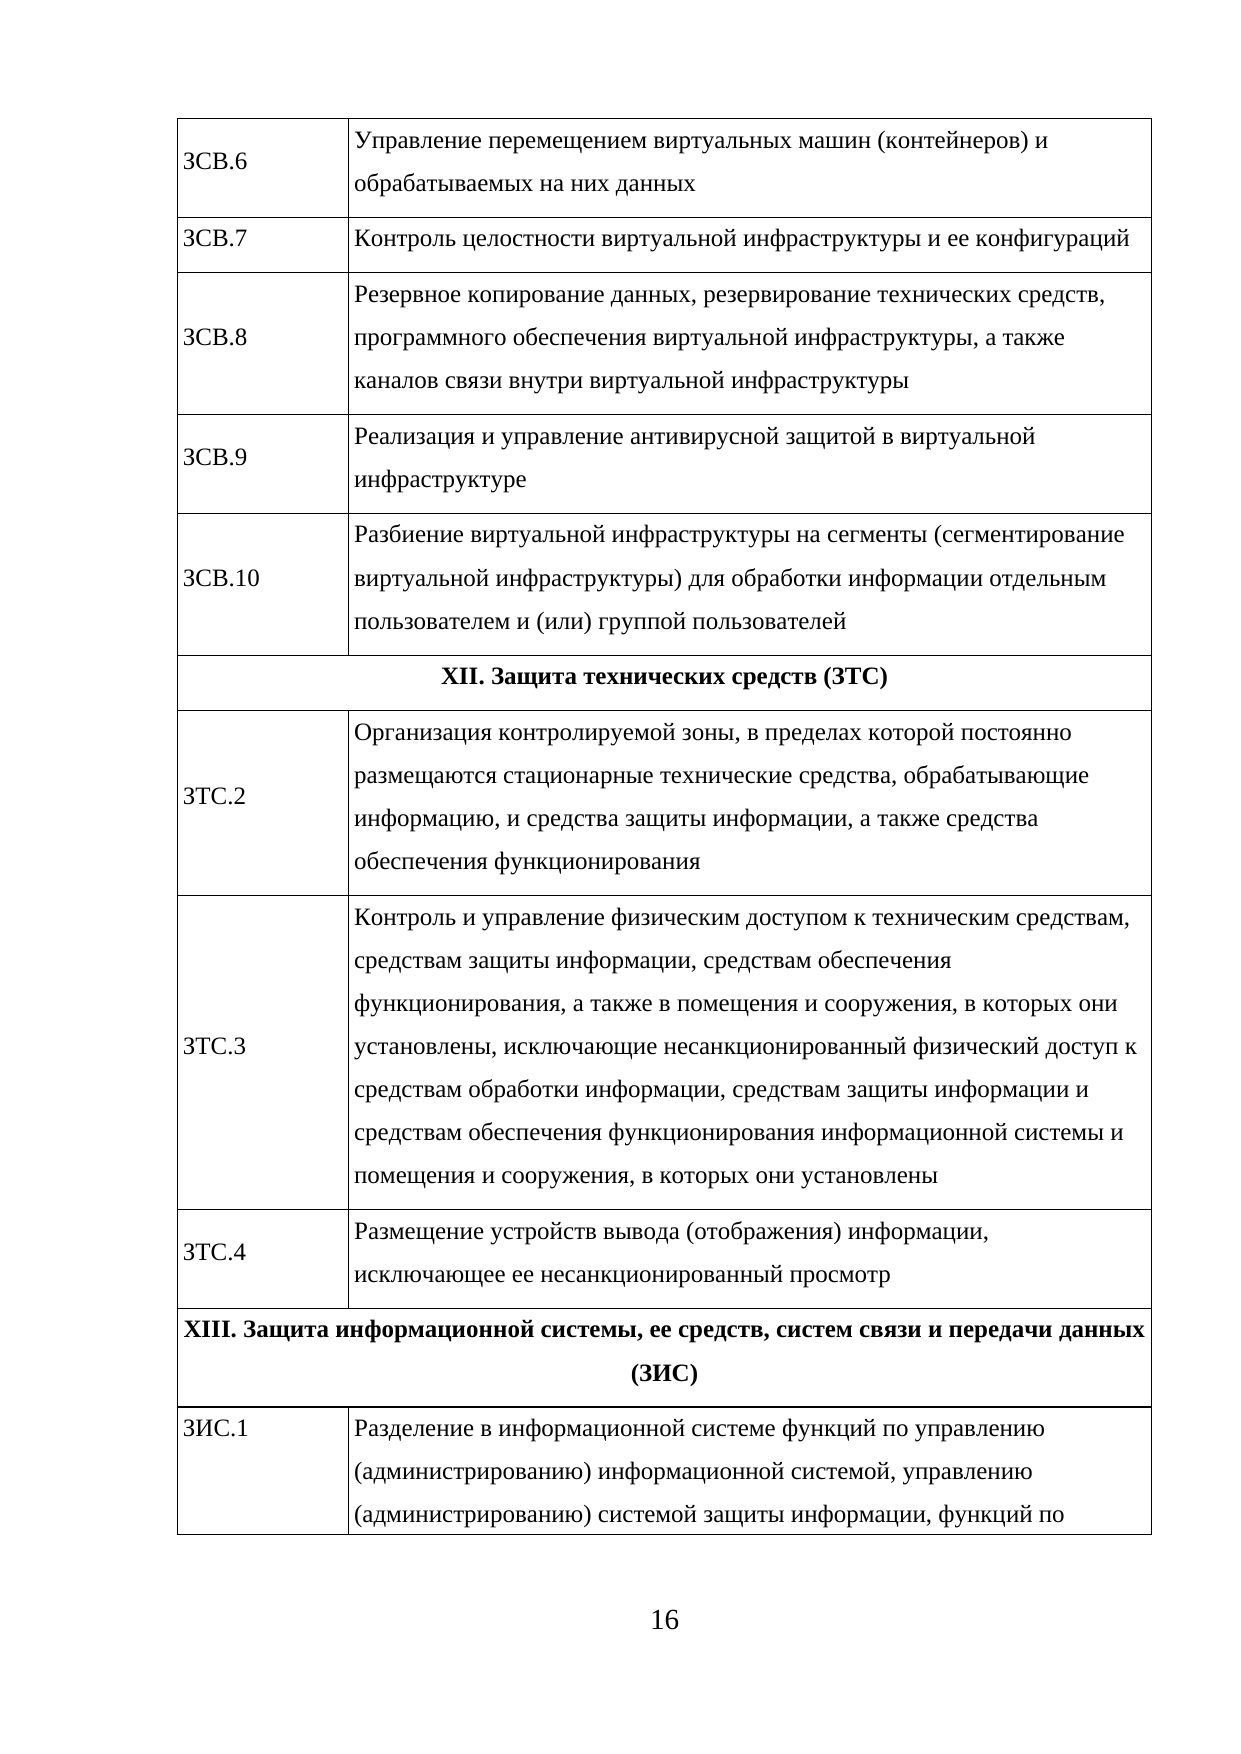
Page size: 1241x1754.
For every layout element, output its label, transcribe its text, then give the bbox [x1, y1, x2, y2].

table_cell ЗСВ.9 [178, 415, 348, 513]
table_cell ЗИС.1 [178, 1408, 348, 1534]
table_cell ЗТС.2 [178, 711, 348, 895]
table_cell ЗСВ.7 [178, 218, 348, 272]
table_cell XII. Защита технических средств (ЗТС) [178, 656, 1151, 710]
table_cell ЗСВ.8 [178, 273, 348, 414]
table_cell ЗСВ.6 [178, 119, 348, 217]
table_cell ЗТС.3 [178, 896, 348, 1209]
table_cell Контроль и управление физическим доступом к техническим средствам, средствам защиты информации, средствам обеспечения функционирования, а также в помещения и сооружения, в которых они установлены, исключающие несанкционированный физический доступ к средствам обработки информации, средствам защиты информации и средствам обеспечения функционирования информационной системы и помещения и сооружения, в которых они установлены [349, 896, 1151, 1209]
table_cell Управление перемещением виртуальных машин (контейнеров) и обрабатываемых на них данных [349, 119, 1151, 217]
table_cell Контроль целостности виртуальной инфраструктуры и ее конфигураций [349, 218, 1151, 272]
table_cell ЗТС.4 [178, 1210, 348, 1308]
table_cell Реализация и управление антивирусной защитой в виртуальной инфраструктуре [349, 415, 1151, 513]
table_cell XIII. Защита информационной системы, ее средств, систем связи и передачи данных (ЗИС) [178, 1309, 1151, 1406]
table_cell ЗСВ.10 [178, 514, 348, 654]
table_cell Резервное копирование данных, резервирование технических средств, программного обеспечения виртуальной инфраструктуры, а также каналов связи внутри виртуальной инфраструктуры [349, 273, 1151, 414]
table_cell Разделение в информационной системе функций по управлению (администрированию) информационной системой, управлению (администрированию) системой защиты информации, функций по [349, 1408, 1151, 1534]
table_cell Организация контролируемой зоны, в пределах которой постоянно размещаются стационарные технические средства, обрабатывающие информацию, и средства защиты информации, а также средства обеспечения функционирования [349, 711, 1151, 895]
table_cell Разбиение виртуальной инфраструктуры на сегменты (сегментирование виртуальной инфраструктуры) для обработки информации отдельным пользователем и (или) группой пользователей [349, 514, 1151, 654]
table_cell Размещение устройств вывода (отображения) информации, исключающее ее несанкционированный просмотр [349, 1210, 1151, 1308]
